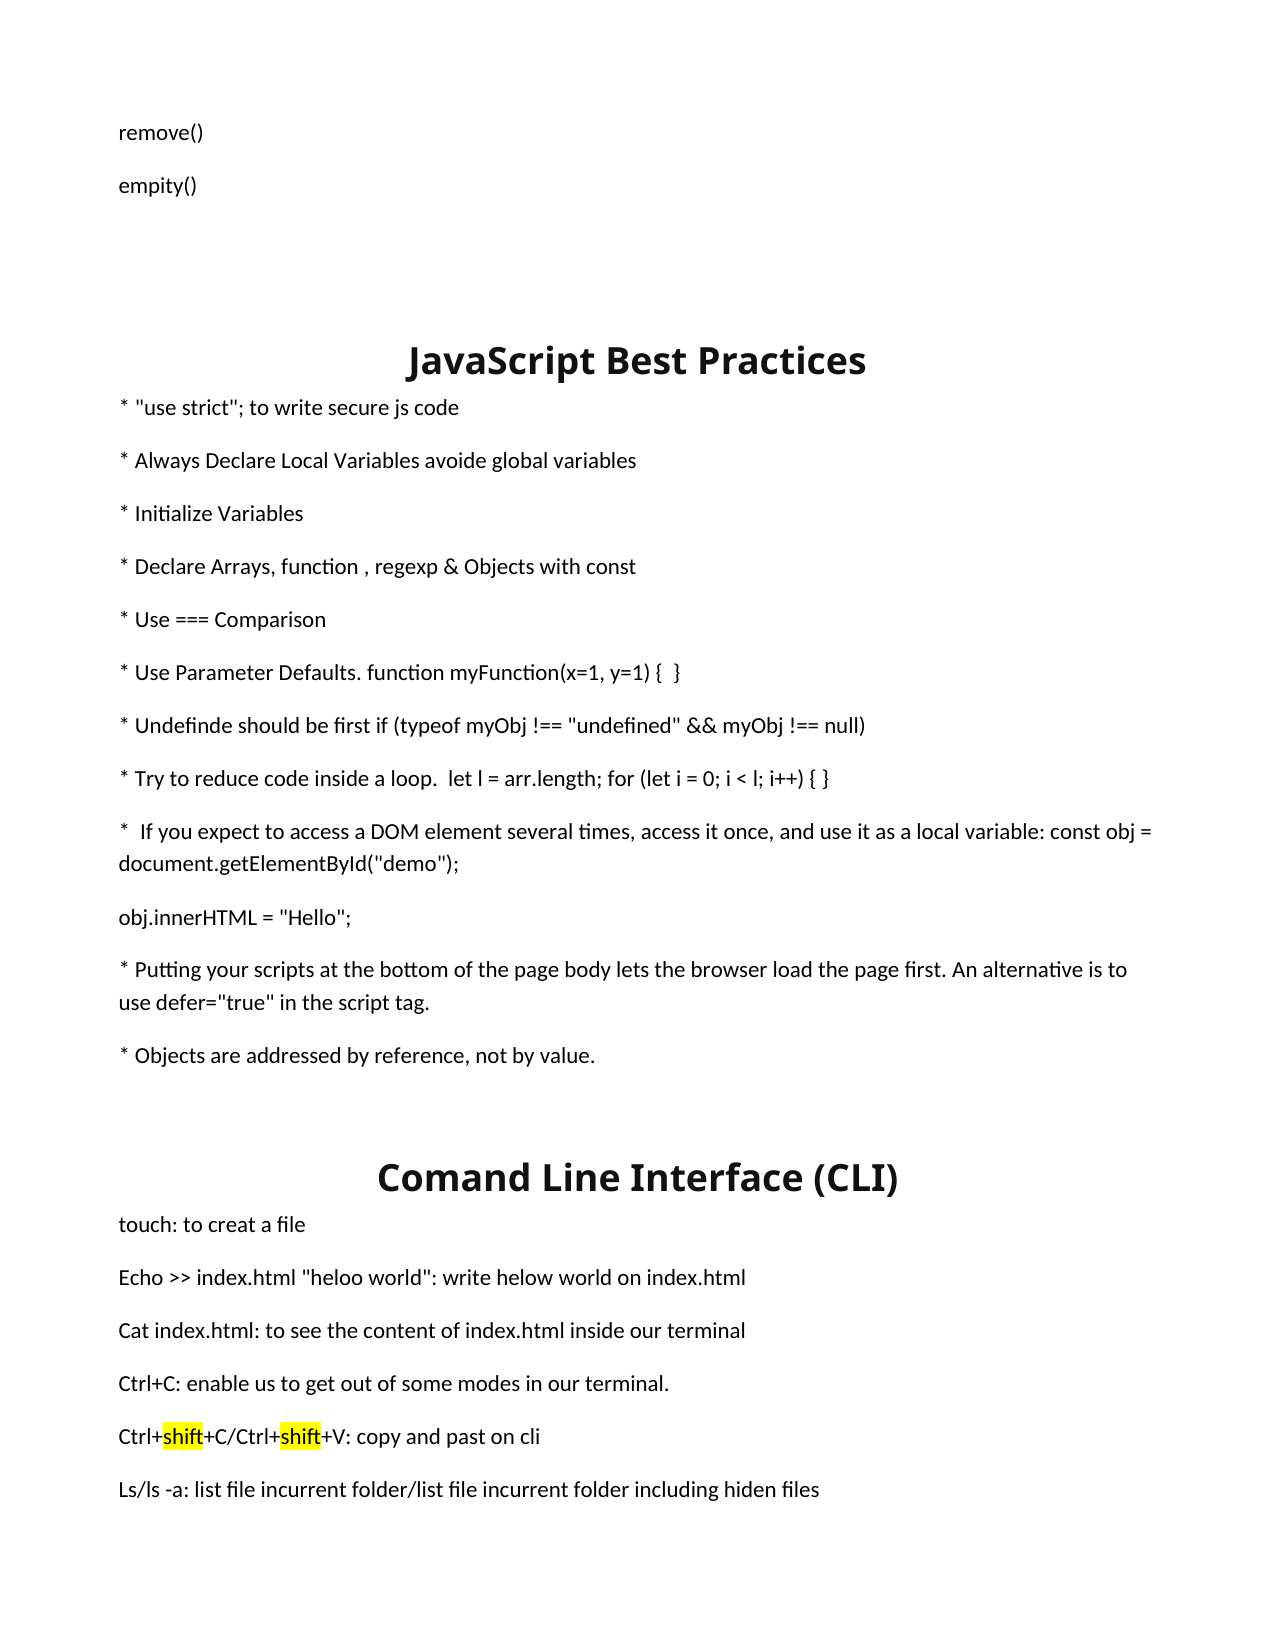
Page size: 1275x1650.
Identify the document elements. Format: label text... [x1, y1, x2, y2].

subtitle Comand Line Interface (CLI) [118, 1151, 1157, 1202]
text Ctrl+C: enable us to get out of some modes in our terminal. [118, 1369, 1157, 1397]
text * Use === Comparison [118, 605, 1157, 633]
text Cat index.html: to see the content of index.html inside our terminal [118, 1316, 1157, 1344]
text * Declare Arrays, function , regexp & Objects with const [118, 552, 1157, 580]
text Ls/ls -a: list file incurrent folder/list file incurrent folder including hiden files [118, 1475, 1157, 1503]
text empity() [118, 171, 1157, 199]
text * Always Declare Local Variables avoide global variables [118, 446, 1157, 474]
text * Try to reduce code inside a loop. let l = arr.length; for (let i = 0; i < l; i++) { } [118, 764, 1157, 792]
text touch: to creat a file [118, 1210, 1157, 1238]
text Echo >> index.html "heloo world": write helow world on index.html [118, 1263, 1157, 1291]
text * Putting your scripts at the bottom of the page body lets the browser load the page first. An alternative is to use defer="true" in the script tag. [118, 956, 1157, 1016]
text Ctrl+shift+C/Ctrl+shift+V: copy and past on cli [118, 1422, 1157, 1450]
text * Objects are addressed by reference, not by value. [118, 1041, 1157, 1069]
text * Undefinde should be first if (typeof myObj !== "undefined" && myObj !== null) [118, 711, 1157, 739]
text * Use Parameter Defaults. function myFunction(x=1, y=1) { } [118, 658, 1157, 686]
text obj.innerHTML = "Hello"; [118, 903, 1157, 931]
text * "use strict"; to write secure js code [118, 393, 1157, 421]
text remove() [118, 118, 1157, 146]
subtitle JavaScript Best Practices [118, 334, 1157, 386]
text * Initialize Variables [118, 499, 1157, 527]
text * If you expect to access a DOM element several times, access it once, and use it as a local variable: const obj = document.getElementById("demo"); [118, 817, 1157, 878]
